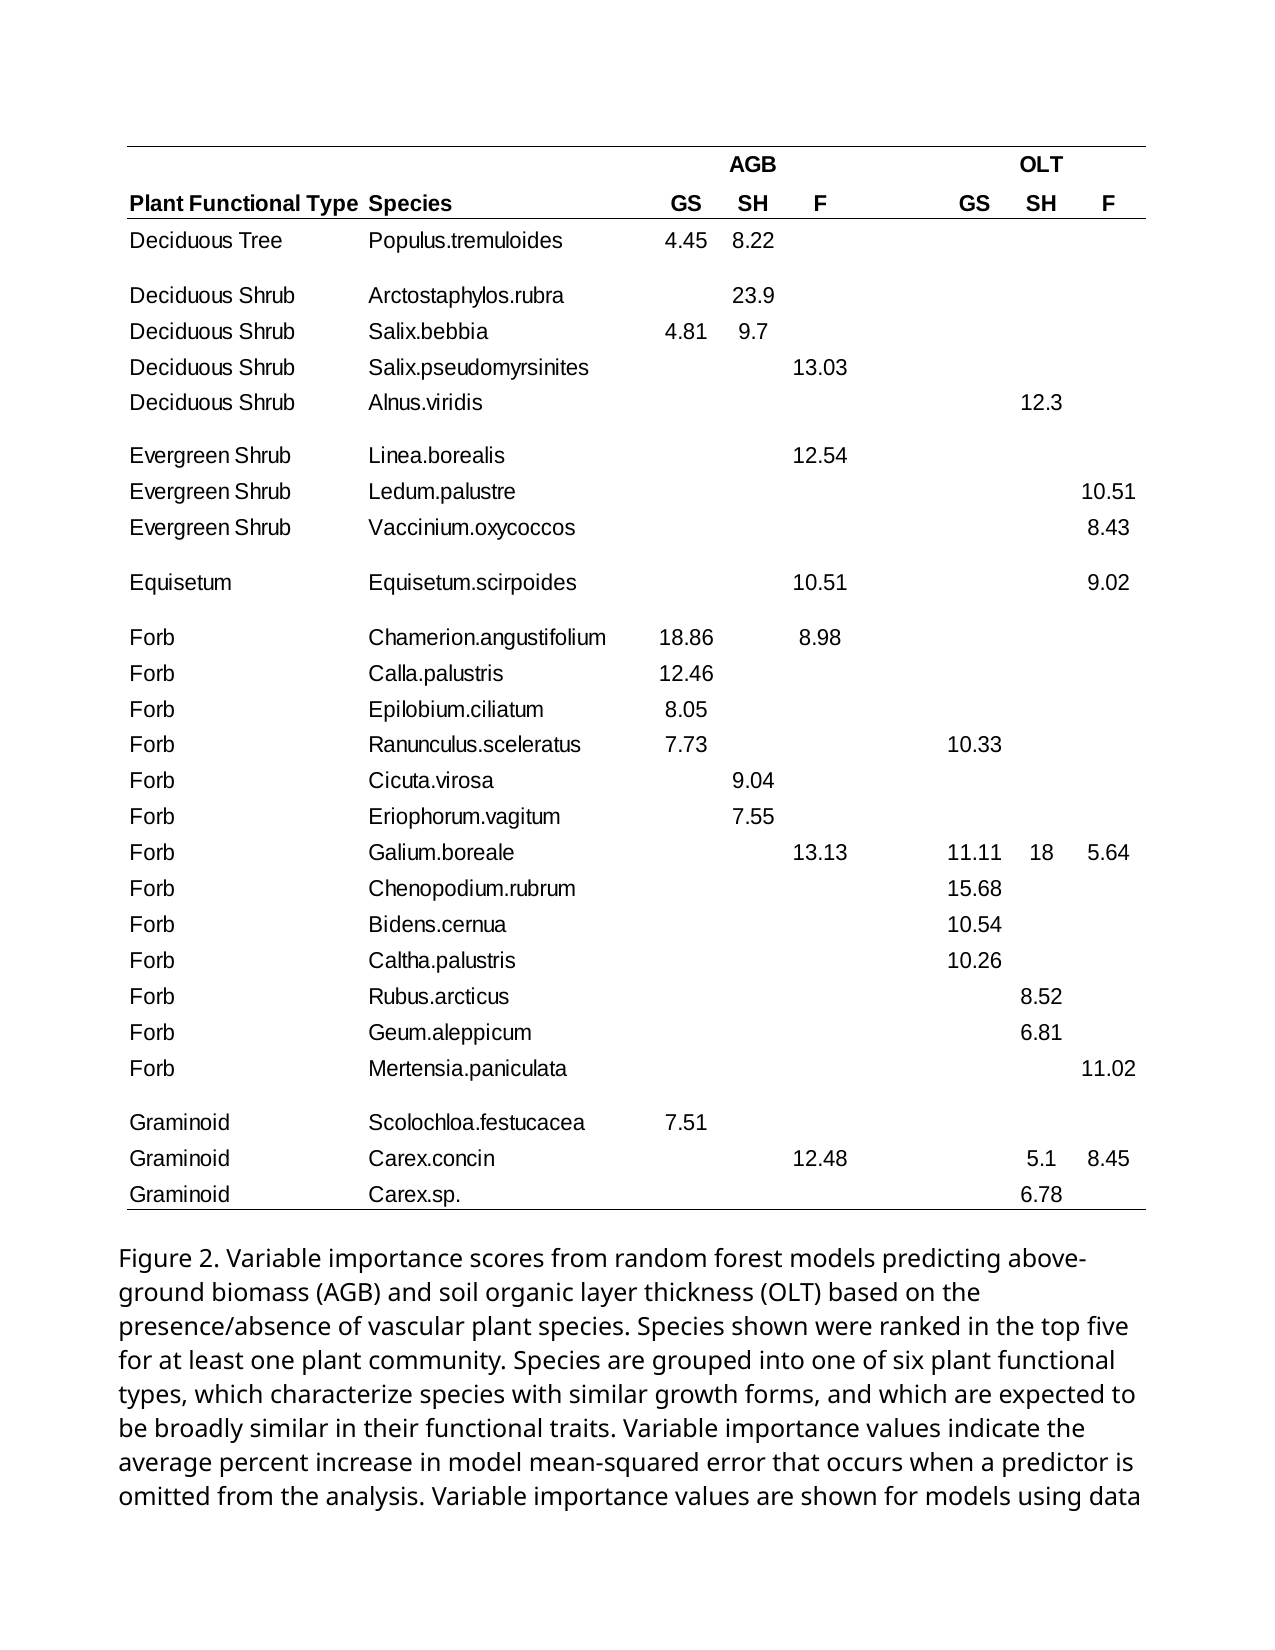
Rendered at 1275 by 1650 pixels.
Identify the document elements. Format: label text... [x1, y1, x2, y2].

text Figure 2. Variable importance scores from random forest models predicting above-ground biomass (AGB) and soil organic layer thickness (OLT) based on the presence/absence of vascular plant species. Species shown were ranked in the top five for at least one plant community. Species are grouped into one of six plant functional types, which characterize species with similar growth forms, and which are expected to be broadly similar in their functional traits. Variable importance values indicate the average percent increase in model mean-squared error that occurs when a predictor is omitted from the analysis. Variable importance values are shown for models using data [118, 1240, 1157, 1513]
